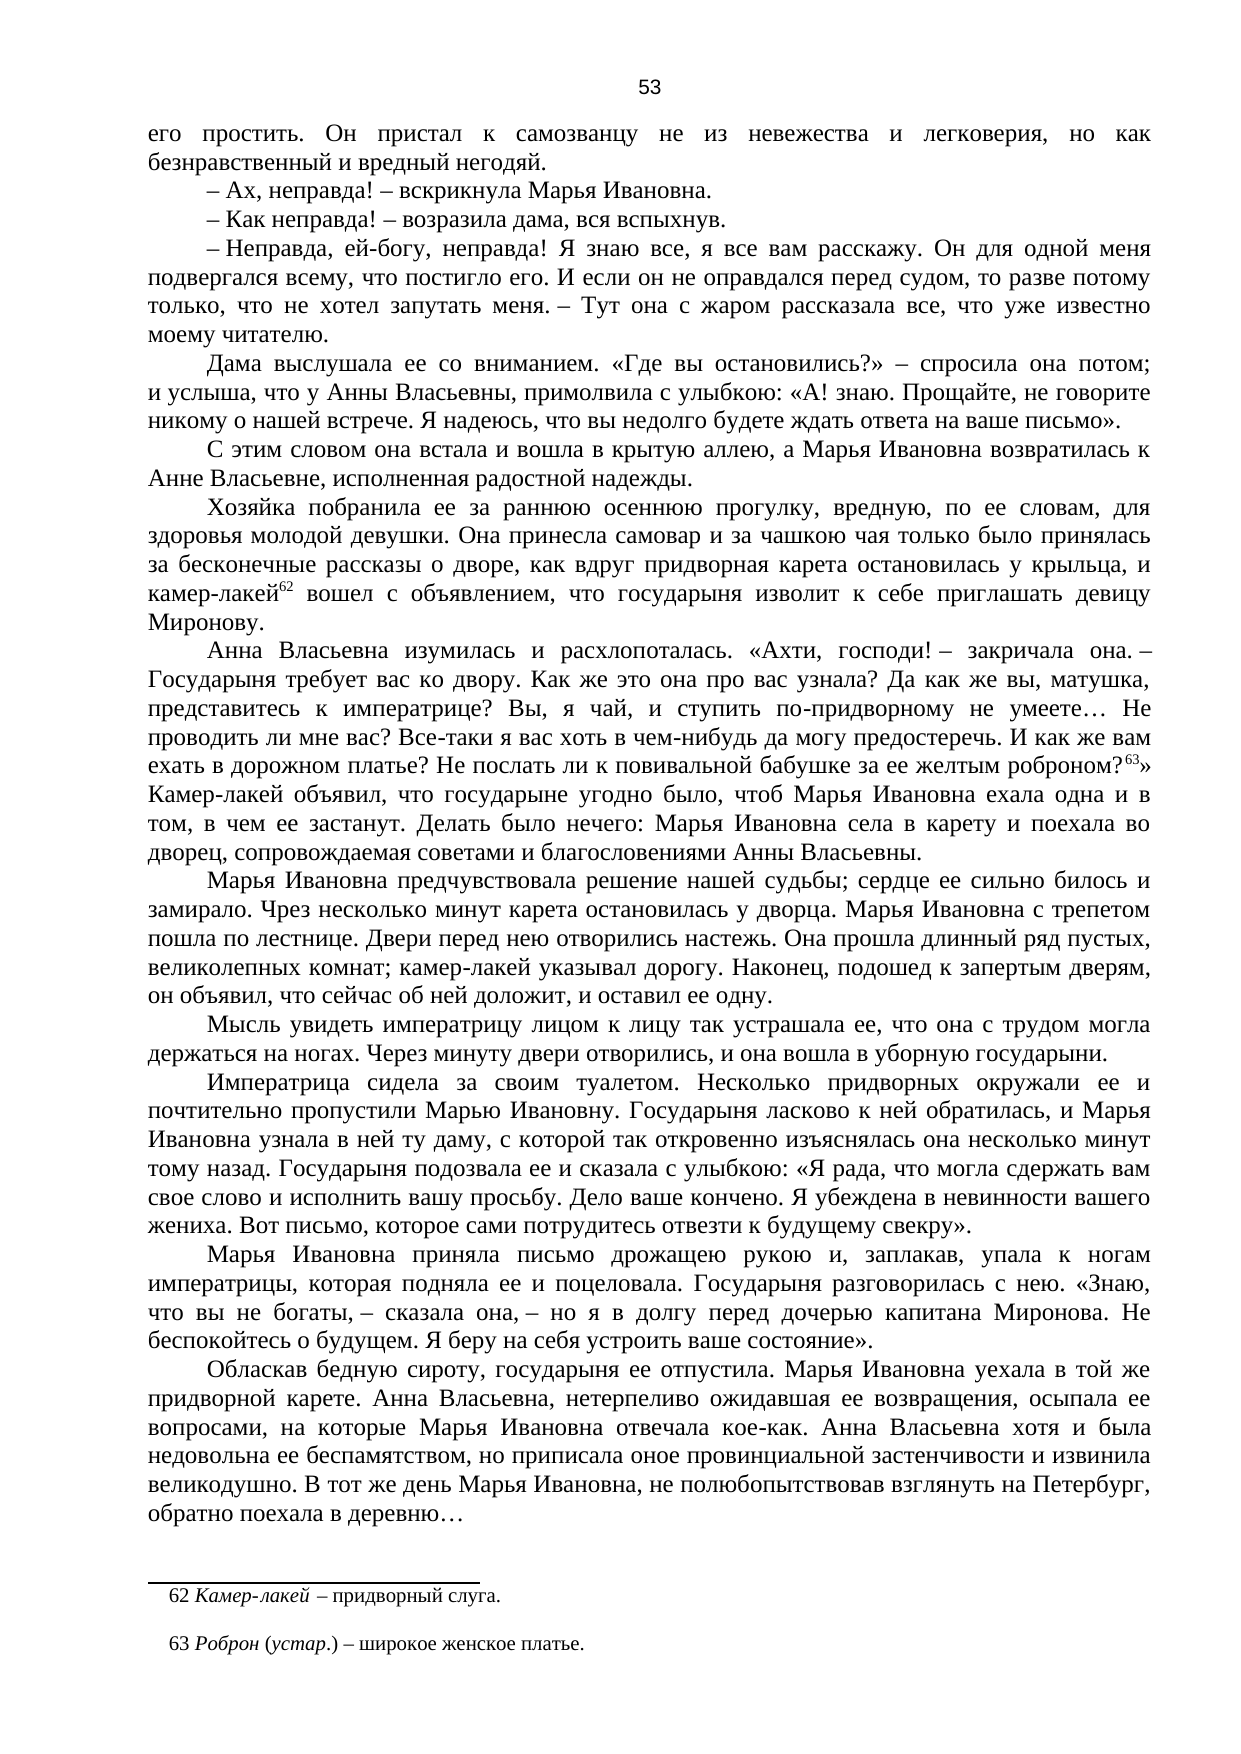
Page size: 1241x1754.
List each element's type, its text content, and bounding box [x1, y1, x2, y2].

text Марья Ивановна предчувствовала решение нашей судьбы; сердце ее сильно билось и замирало. Чрез несколько минут карета остановилась у дворца. Марья Ивановна с трепетом пошла по лестнице. Двери перед нею отворились настежь. Она прошла длинный ряд пустых, великолепных комнат; камер‑лакей указывал дорогу. Наконец, подошед к запертым дверям, он объявил, что сейчас об ней доложит, и оставил ее одну. [148, 866, 1152, 1009]
text его простить. Он пристал к самозванцу не из невежества и легковерия, но как безнравственный и вредный негодяй. [148, 118, 1152, 176]
text Марья Ивановна приняла письмо дрожащею рукою и, заплакав, упала к ногам императрицы, которая подняла ее и поцеловала. Государыня разговорилась с нею. «Знаю, что вы не богаты, – сказала она, – но я в долгу перед дочерью капитана Миронова. Не беспокойтесь о будущем. Я беру на себя устроить ваше состояние». [148, 1239, 1152, 1354]
text Камер‑лакей – придворный слуга. [148, 1583, 1152, 1607]
text Императрица сидела за своим туалетом. Несколько придворных окружали ее и почтительно пропустили Марью Ивановну. Государыня ласково к ней обратилась, и Марья Ивановна узнала в ней ту даму, с которой так откровенно изъяснялась она несколько минут тому назад. Государыня подозвала ее и сказала с улыбкою: «Я рада, что могла сдержать вам свое слово и исполнить вашу просьбу. Дело ваше кончено. Я убеждена в невинности вашего жениха. Вот письмо, которое сами потрудитесь отвезти к будущему свекру». [148, 1067, 1152, 1239]
text Роброн (устар.) – широкое женское платье. [148, 1631, 1152, 1655]
text Обласкав бедную сироту, государыня ее отпустила. Марья Ивановна уехала в той же придворной карете. Анна Власьевна, нетерпеливо ожидавшая ее возвращения, осыпала ее вопросами, на которые Марья Ивановна отвечала кое‑как. Анна Власьевна хотя и была недовольна ее беспамятством, но приписала оное провинциальной застенчивости и извинила великодушно. В тот же день Марья Ивановна, не полюбопытствовав взглянуть на Петербург, обратно поехала в деревню… [148, 1354, 1152, 1527]
text Мысль увидеть императрицу лицом к лицу так устрашала ее, что она с трудом могла держаться на ногах. Через минуту двери отворились, и она вошла в уборную государыни. [148, 1009, 1152, 1067]
text Хозяйка побранила ее за раннюю осеннюю прогулку, вредную, по ее словам, для здоровья молодой девушки. Она принесла самовар и за чашкою чая только было принялась за бесконечные рассказы о дворе, как вдруг придворная карета остановилась у крыльца, и камер‑лакей вошел с объявлением, что государыня изволит к себе приглашать девицу Миронову. [148, 492, 1152, 636]
text Анна Власьевна изумилась и расхлопоталась. «Ахти, господи! – закричала она. – Государыня требует вас ко двору. Как же это она про вас узнала? Да как же вы, матушка, представитесь к императрице? Вы, я чай, и ступить по‑придворному не умеете… Не проводить ли мне вас? Все‑таки я вас хоть в чем‑нибудь да могу предостеречь. И как же вам ехать в дорожном платье? Не послать ли к повивальной бабушке за ее желтым роброном?» Камер‑лакей объявил, что государыне угодно было, чтоб Марья Ивановна ехала одна и в том, в чем ее застанут. Делать было нечего: Марья Ивановна села в карету и поехала во дворец, сопровождаемая советами и благословениями Анны Власьевны. [148, 636, 1152, 866]
text – Как неправда! – возразила дама, вся вспыхнув. [148, 204, 1152, 233]
text – Ах, неправда! – вскрикнула Марья Ивановна. [148, 176, 1152, 204]
text Дама выслушала ее со вниманием. «Где вы остановились?» – спросила она потом; и услыша, что у Анны Власьевны, примолвила с улыбкою: «А! знаю. Прощайте, не говорите никому о нашей встрече. Я надеюсь, что вы недолго будете ждать ответа на ваше письмо». [148, 348, 1152, 434]
text С этим словом она встала и вошла в крытую аллею, а Марья Ивановна возвратилась к Анне Власьевне, исполненная радостной надежды. [148, 434, 1152, 492]
text – Неправда, ей‑богу, неправда! Я знаю все, я все вам расскажу. Он для одной меня подвергался всему, что постигло его. И если он не оправдался перед судом, то разве потому только, что не хотел запутать меня. – Тут она с жаром рассказала все, что уже известно моему читателю. [148, 233, 1152, 348]
